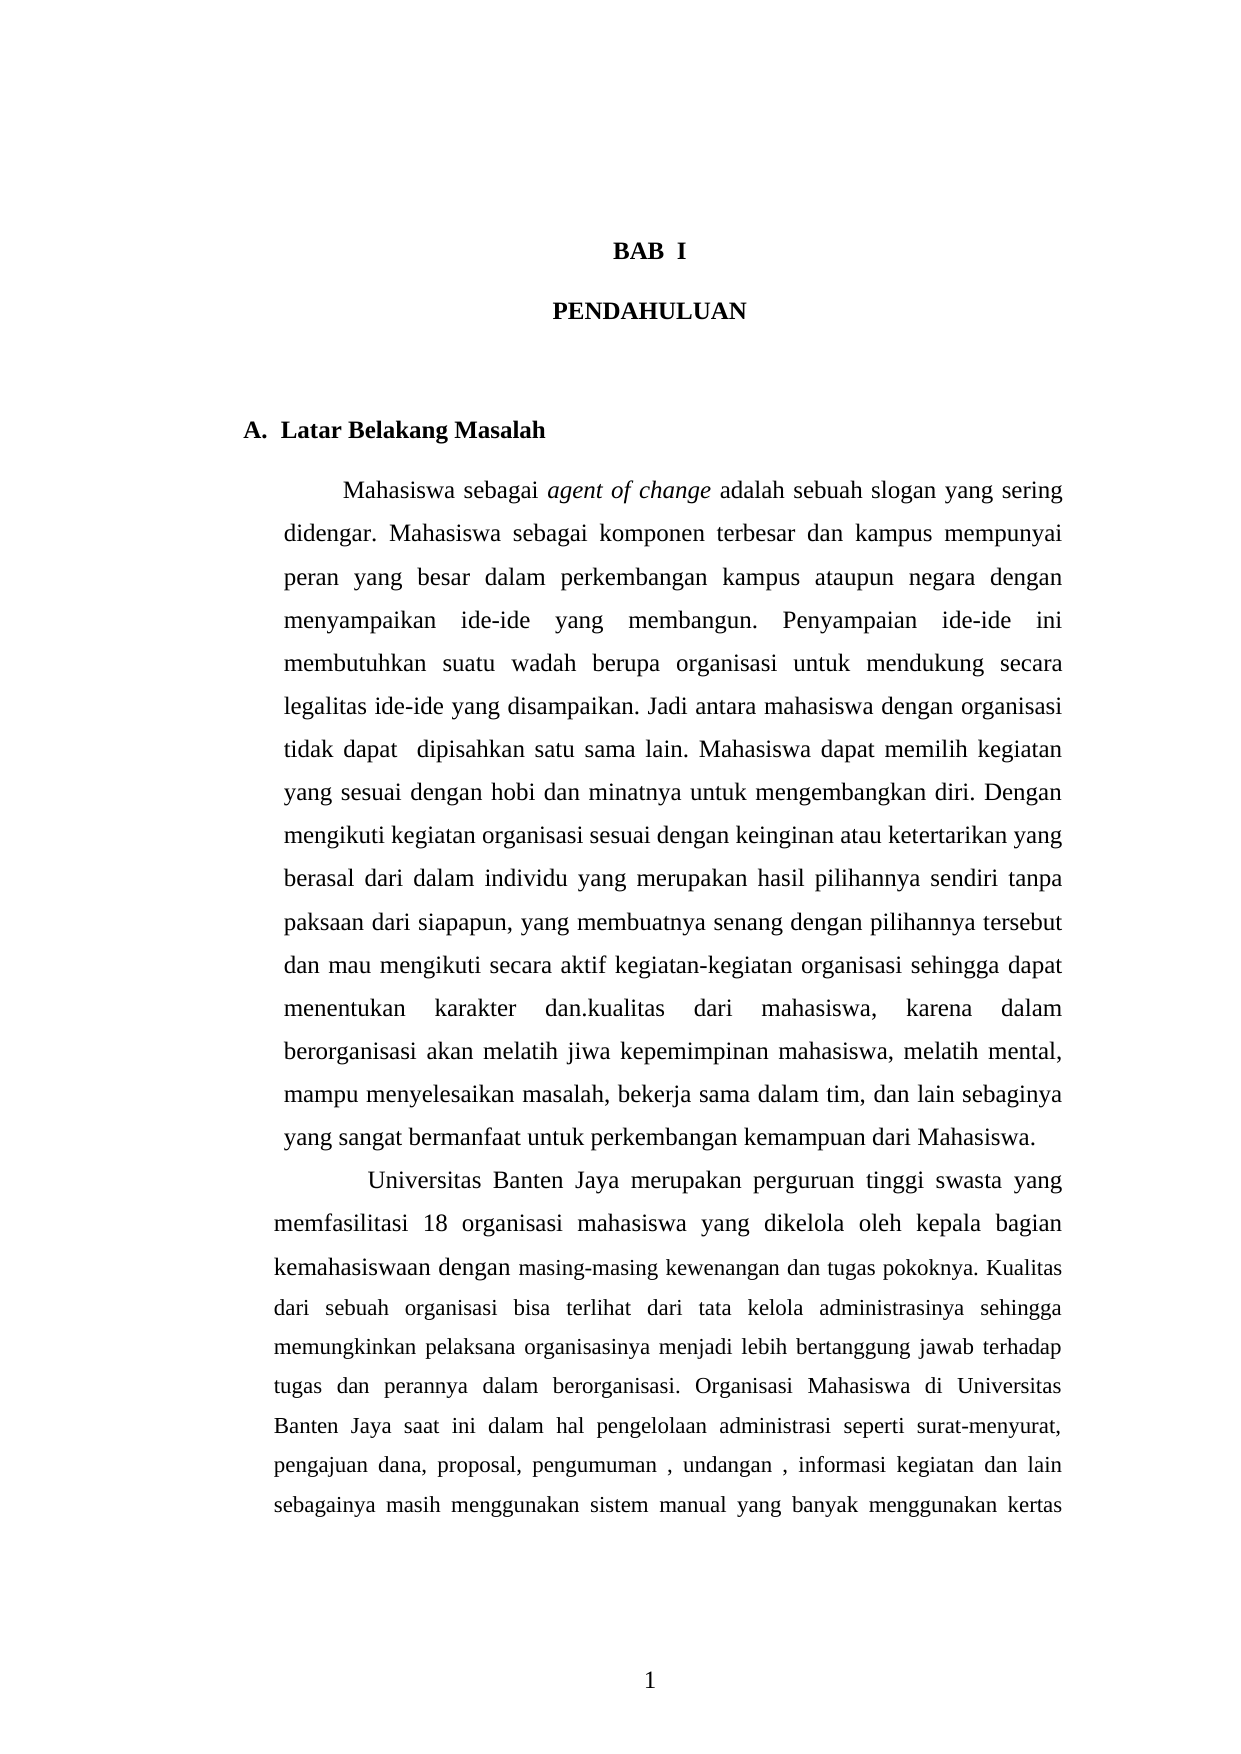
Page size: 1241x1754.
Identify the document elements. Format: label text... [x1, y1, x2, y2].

text Mahasiswa sebagai agent of change adalah sebuah slogan yang sering didengar. Mahasiswa sebagai komponen terbesar dan kampus mempunyai peran yang besar dalam perkembangan kampus ataupun negara dengan menyampaikan ide-ide yang membangun. Penyampaian ide-ide ini membutuhkan suatu wadah berupa organisasi untuk mendukung secara legalitas ide-ide yang disampaikan. Jadi antara mahasiswa dengan organisasi tidak dapat dipisahkan satu sama lain. Mahasiswa dapat memilih kegiatan yang sesuai dengan hobi dan minatnya untuk mengembangkan diri. Dengan mengikuti kegiatan organisasi sesuai dengan keinginan atau ketertarikan yang berasal dari dalam individu yang merupakan hasil pilihannya sendiri tanpa paksaan dari siapapun, yang membuatnya senang dengan pilihannya tersebut dan mau mengikuti secara aktif kegiatan-kegiatan organisasi sehingga dapat menentukan karakter dan.kualitas dari mahasiswa, karena dalam berorganisasi akan melatih jiwa kepemimpinan mahasiswa, melatih mental, mampu menyelesaikan masalah, bekerja sama dalam tim, dan lain sebaginya yang sangat bermanfaat untuk perkembangan kemampuan dari Mahasiswa. [283, 475, 1063, 1151]
text Universitas Banten Jaya merupakan perguruan tinggi swasta yang memfasilitasi 18 organisasi mahasiswa yang dikelola oleh kepala bagian kemahasiswaan dengan masing-masing kewenangan dan tugas pokoknya. Kualitas dari sebuah organisasi bisa terlihat dari tata kelola administrasinya sehingga memungkinkan pelaksana organisasinya menjadi lebih bertanggung jawab terhadap tugas dan perannya dalam berorganisasi. Organisasi Mahasiswa di Universitas Banten Jaya saat ini dalam hal pengelolaan administrasi seperti surat-menyurat, pengajuan dana, proposal, pengumuman , undangan , informasi kegiatan dan lain sebagainya masih menggunakan sistem manual yang banyak menggunakan kertas [274, 1165, 1063, 1517]
subtitle PENDAHULUAN [236, 296, 1063, 325]
list Latar Belakang Masalah [243, 416, 1063, 444]
text BAB I [236, 236, 1063, 265]
